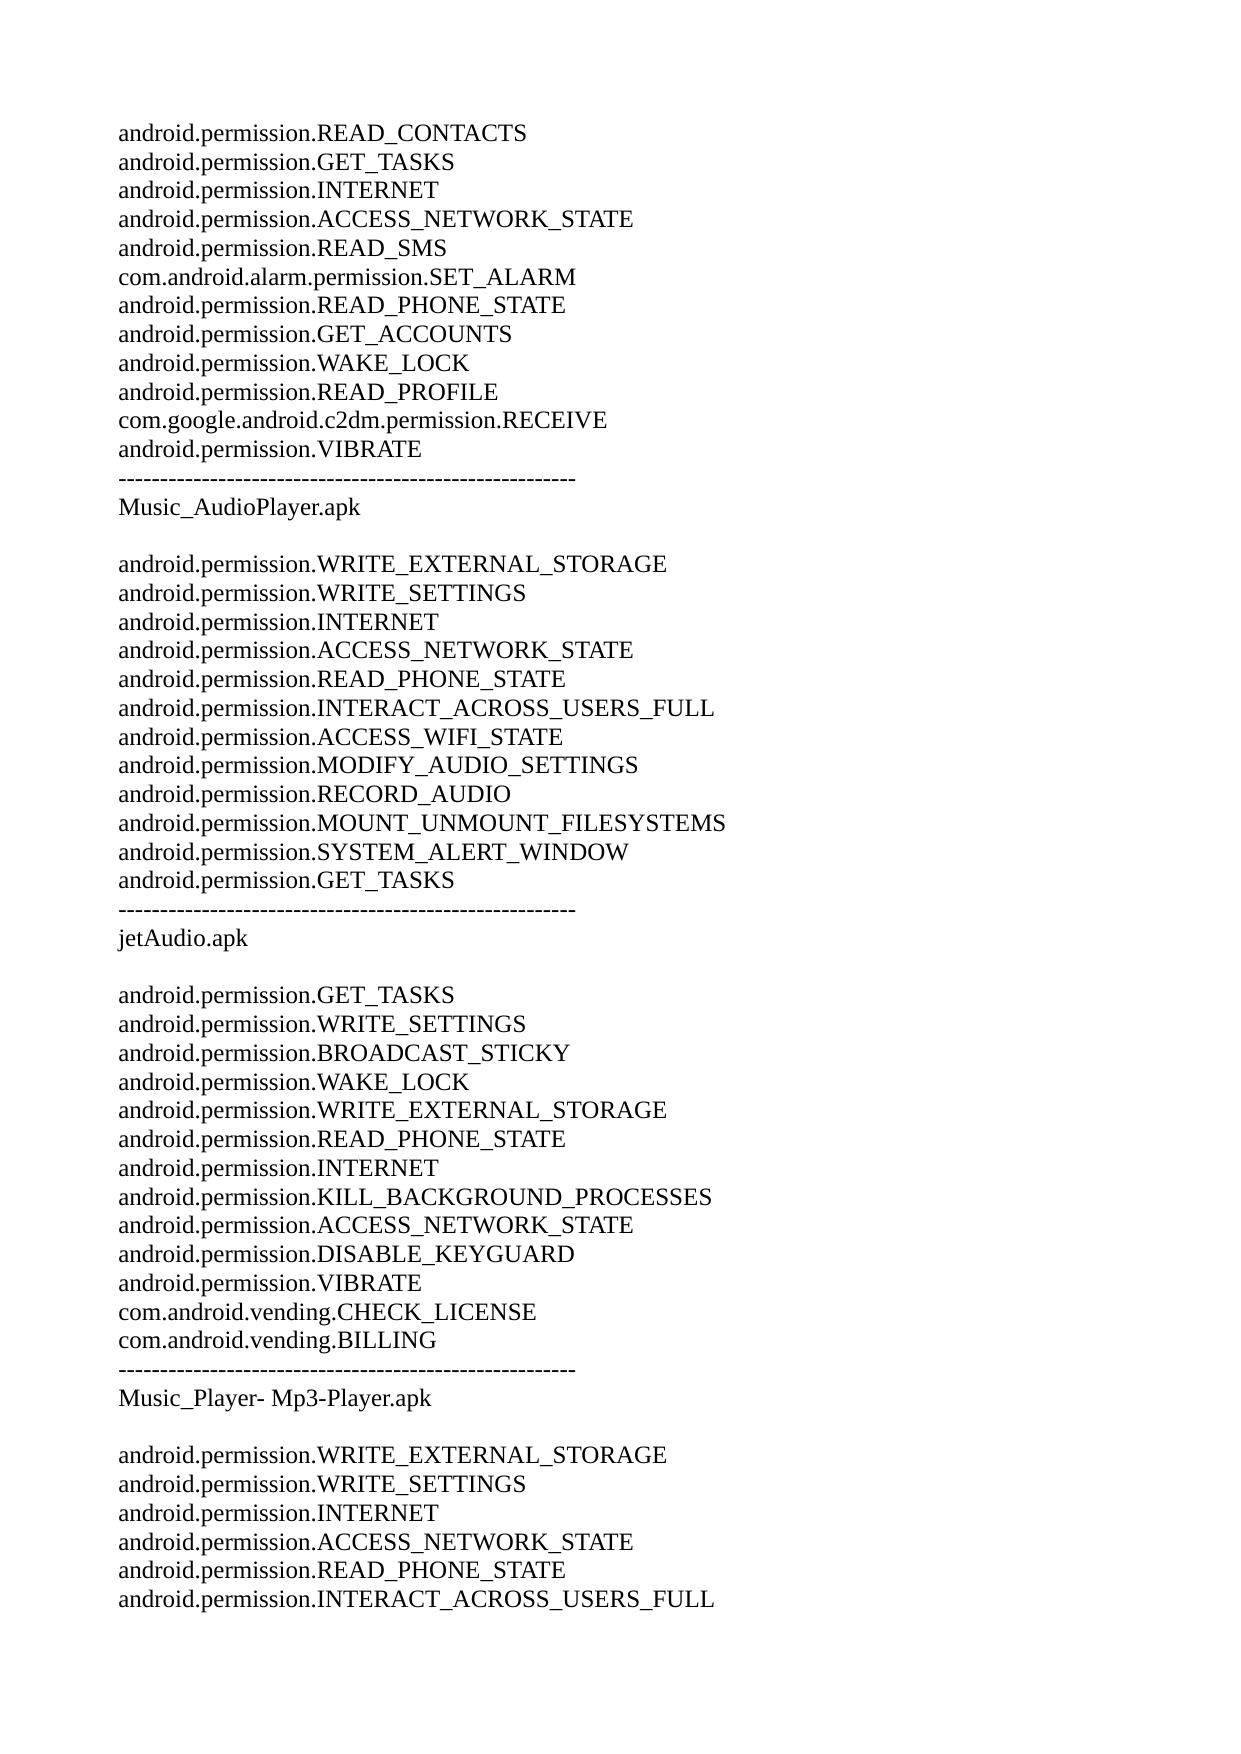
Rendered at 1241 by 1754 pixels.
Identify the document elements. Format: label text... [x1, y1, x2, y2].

text android.permission.GET_TASKS [118, 866, 1122, 894]
text android.permission.READ_PHONE_STATE [118, 291, 1122, 319]
text android.permission.VIBRATE [118, 1268, 1122, 1297]
text android.permission.READ_PHONE_STATE [118, 664, 1122, 693]
text android.permission.WAKE_LOCK [118, 1067, 1122, 1096]
text ------------------------------------------------------- [118, 463, 1122, 492]
text android.permission.RECORD_AUDIO [118, 779, 1122, 808]
text ------------------------------------------------------- [118, 894, 1122, 923]
text android.permission.WRITE_SETTINGS [118, 578, 1122, 607]
text Music_AudioPlayer.apk [118, 492, 1122, 521]
text android.permission.MOUNT_UNMOUNT_FILESYSTEMS [118, 808, 1122, 837]
text android.permission.INTERACT_ACROSS_USERS_FULL [118, 693, 1122, 722]
text android.permission.READ_CONTACTS [118, 118, 1122, 147]
text jetAudio.apk [118, 923, 1122, 952]
text Music_Player- Mp3-Player.apk [118, 1383, 1122, 1412]
text com.android.vending.CHECK_LICENSE [118, 1297, 1122, 1326]
text android.permission.MODIFY_AUDIO_SETTINGS [118, 751, 1122, 779]
text android.permission.WRITE_EXTERNAL_STORAGE [118, 549, 1122, 578]
text android.permission.BROADCAST_STICKY [118, 1038, 1122, 1067]
text android.permission.GET_TASKS [118, 147, 1122, 176]
text android.permission.INTERNET [118, 1153, 1122, 1182]
text android.permission.WRITE_SETTINGS [118, 1469, 1122, 1498]
text android.permission.WAKE_LOCK [118, 348, 1122, 377]
text android.permission.READ_PROFILE [118, 377, 1122, 406]
text com.google.android.c2dm.permission.RECEIVE [118, 406, 1122, 434]
text com.android.vending.BILLING [118, 1326, 1122, 1354]
text android.permission.GET_TASKS [118, 981, 1122, 1009]
text android.permission.INTERNET [118, 1498, 1122, 1527]
text android.permission.READ_SMS [118, 233, 1122, 262]
text android.permission.GET_ACCOUNTS [118, 319, 1122, 348]
text android.permission.ACCESS_NETWORK_STATE [118, 1527, 1122, 1556]
text android.permission.READ_PHONE_STATE [118, 1556, 1122, 1584]
text ------------------------------------------------------- [118, 1354, 1122, 1383]
text com.android.alarm.permission.SET_ALARM [118, 262, 1122, 291]
text android.permission.ACCESS_NETWORK_STATE [118, 636, 1122, 664]
text android.permission.READ_PHONE_STATE [118, 1124, 1122, 1153]
text android.permission.WRITE_EXTERNAL_STORAGE [118, 1441, 1122, 1469]
text android.permission.KILL_BACKGROUND_PROCESSES [118, 1182, 1122, 1211]
text android.permission.WRITE_SETTINGS [118, 1009, 1122, 1038]
text android.permission.ACCESS_NETWORK_STATE [118, 1211, 1122, 1239]
text android.permission.SYSTEM_ALERT_WINDOW [118, 837, 1122, 866]
text android.permission.VIBRATE [118, 434, 1122, 463]
text android.permission.INTERACT_ACROSS_USERS_FULL [118, 1584, 1122, 1613]
text android.permission.INTERNET [118, 607, 1122, 636]
text android.permission.ACCESS_WIFI_STATE [118, 722, 1122, 751]
text android.permission.INTERNET [118, 176, 1122, 204]
text android.permission.ACCESS_NETWORK_STATE [118, 204, 1122, 233]
text android.permission.DISABLE_KEYGUARD [118, 1239, 1122, 1268]
text android.permission.WRITE_EXTERNAL_STORAGE [118, 1096, 1122, 1124]
